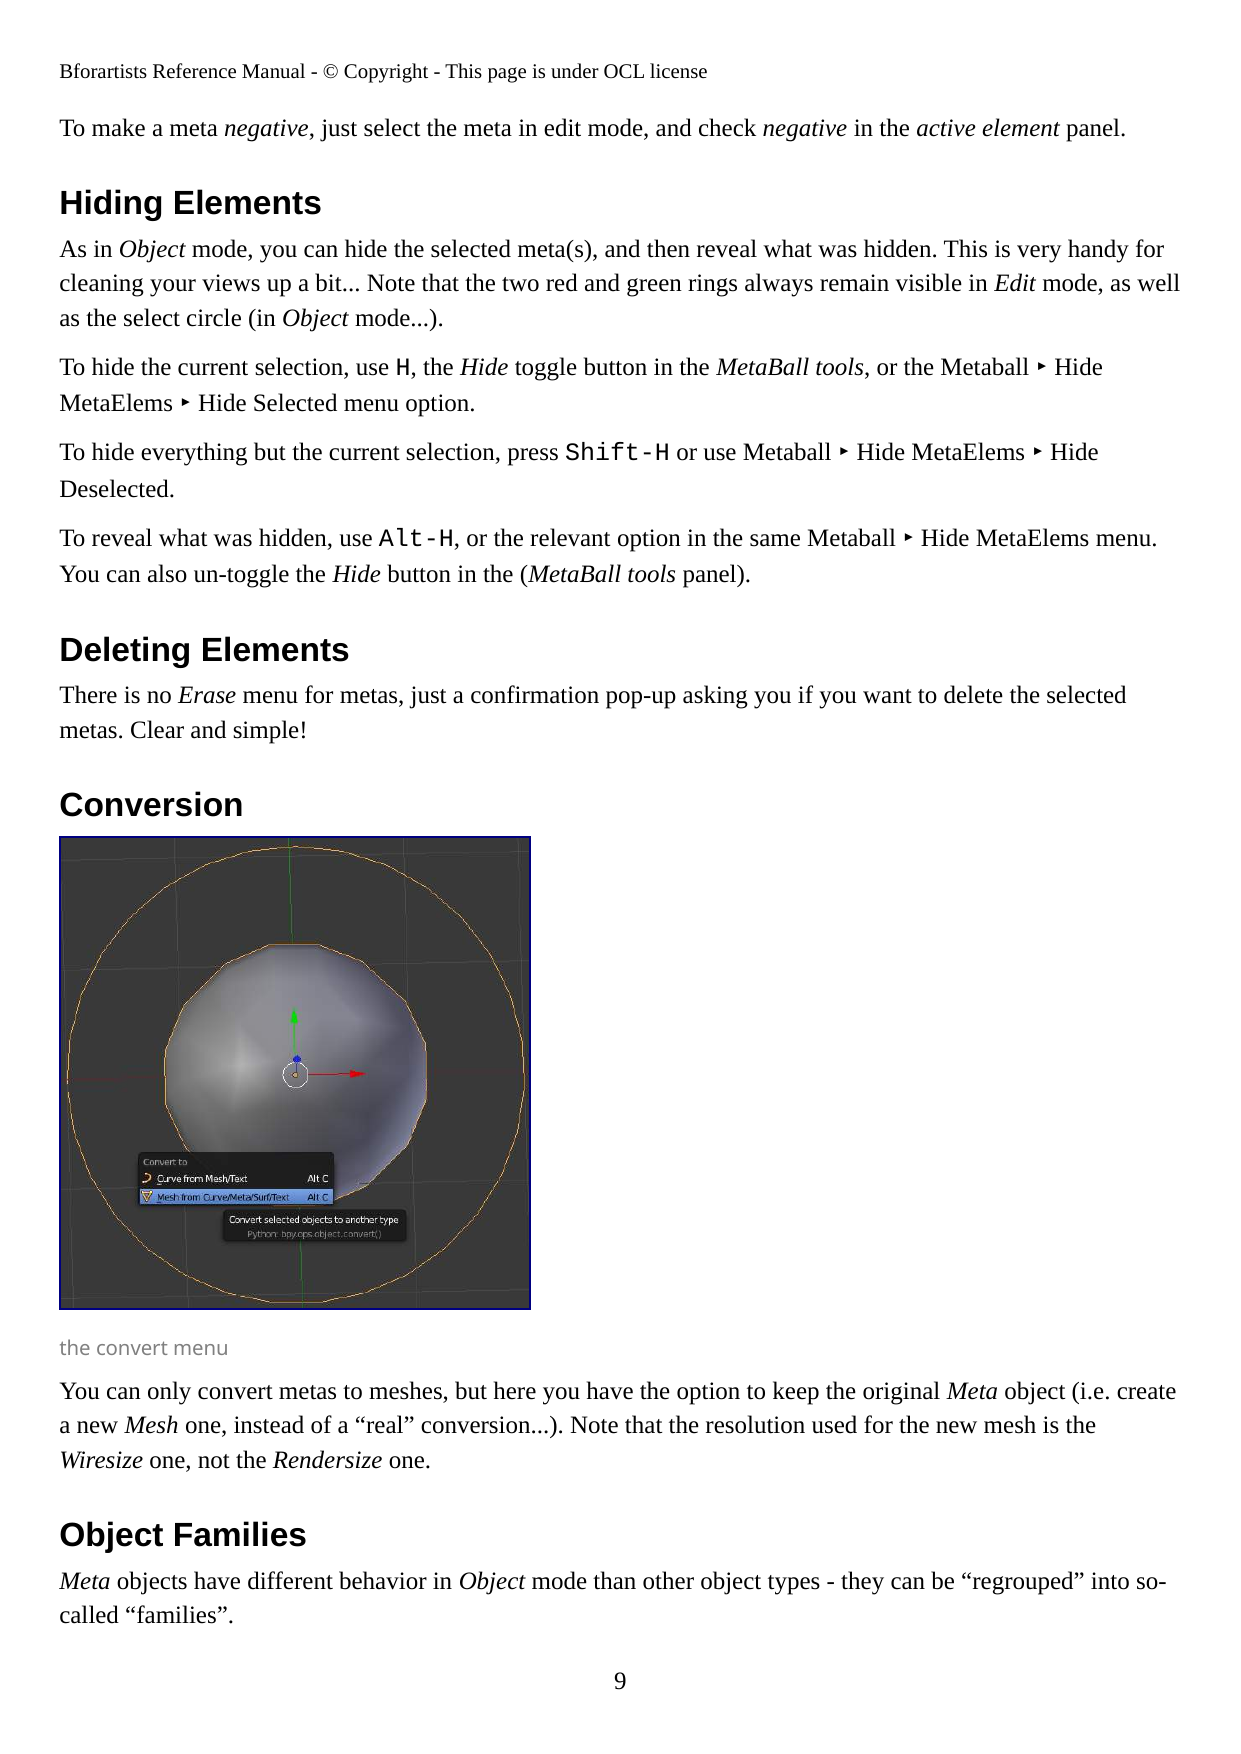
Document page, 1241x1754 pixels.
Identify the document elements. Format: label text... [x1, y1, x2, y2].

picture [61, 838, 529, 1308]
text Meta objects have different behavior in Object mode than other object types - they can be “regrouped” into so-called “families”. [59, 1566, 1181, 1629]
subtitle Deleting Elements [59, 629, 1181, 668]
text To reveal what was hidden, use Alt-H, or the relevant option in the same Metaball ‣ Hide MetaElems menu. You can also un-toggle the Hide button in the (MetaBall tools panel). [59, 523, 1181, 588]
text To make a meta negative, just select the meta in edit mode, and check negative in the active element panel. [59, 113, 1181, 141]
text You can only convert metas to meshes, but here you have the option to keep the original Meta object (i.e. create a new Mesh one, instead of a “real” conversion...). Note that the resolution used for the new mesh is the Wiresize one, not the Rendersize one. [59, 1376, 1181, 1473]
text To hide the current selection, use H, the Hide toggle button in the MetaBall tools, or the Metaball ‣ Hide MetaElems ‣ Hide Selected menu option. [59, 352, 1181, 417]
text As in Object mode, you can hide the selected meta(s), and then reveal what was hidden. This is very handy for cleaning your views up a bit... Note that the two red and green rings always remain visible in Edit mode, as well as the select circle (in Object mode...). [59, 234, 1181, 331]
subtitle Conversion [59, 785, 1181, 823]
subtitle Hiding Elements [59, 182, 1181, 221]
text the convert menu [59, 1330, 1181, 1361]
text There is no Erase menu for metas, just a confirmation pop-up asking you if you want to delete the selected metas. Clear and simple! [59, 681, 1181, 744]
subtitle Object Families [59, 1514, 1181, 1553]
text To hide everything but the current selection, press Shift-H or use Metaball ‣ Hide MetaElems ‣ Hide Deselected. [59, 437, 1181, 503]
